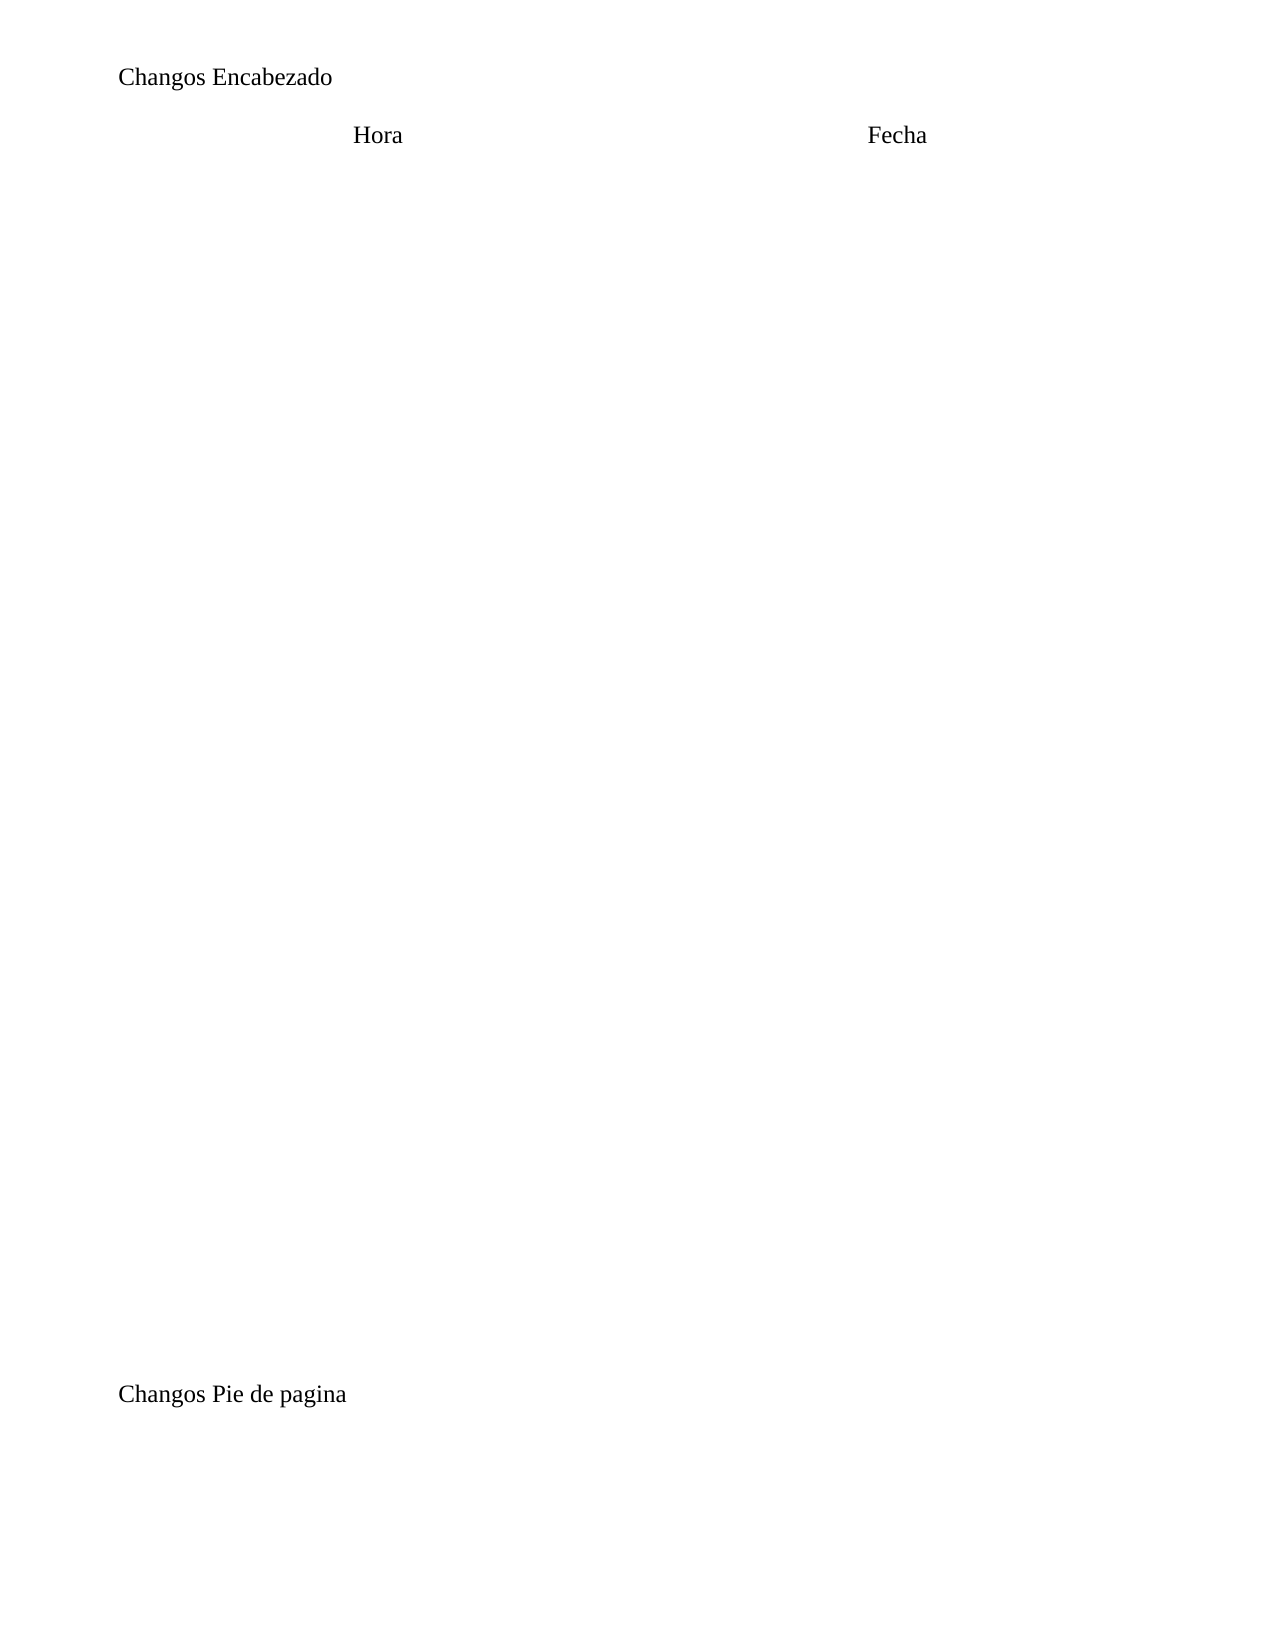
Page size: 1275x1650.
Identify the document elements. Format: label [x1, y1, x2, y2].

table_cell [638, 425, 1157, 461]
table_cell [638, 461, 1157, 498]
table_cell [118, 425, 637, 461]
table_cell [118, 388, 637, 424]
table_cell [118, 351, 637, 388]
table_cell [638, 351, 1157, 388]
table_cell [118, 461, 637, 498]
table_cell [638, 388, 1157, 424]
